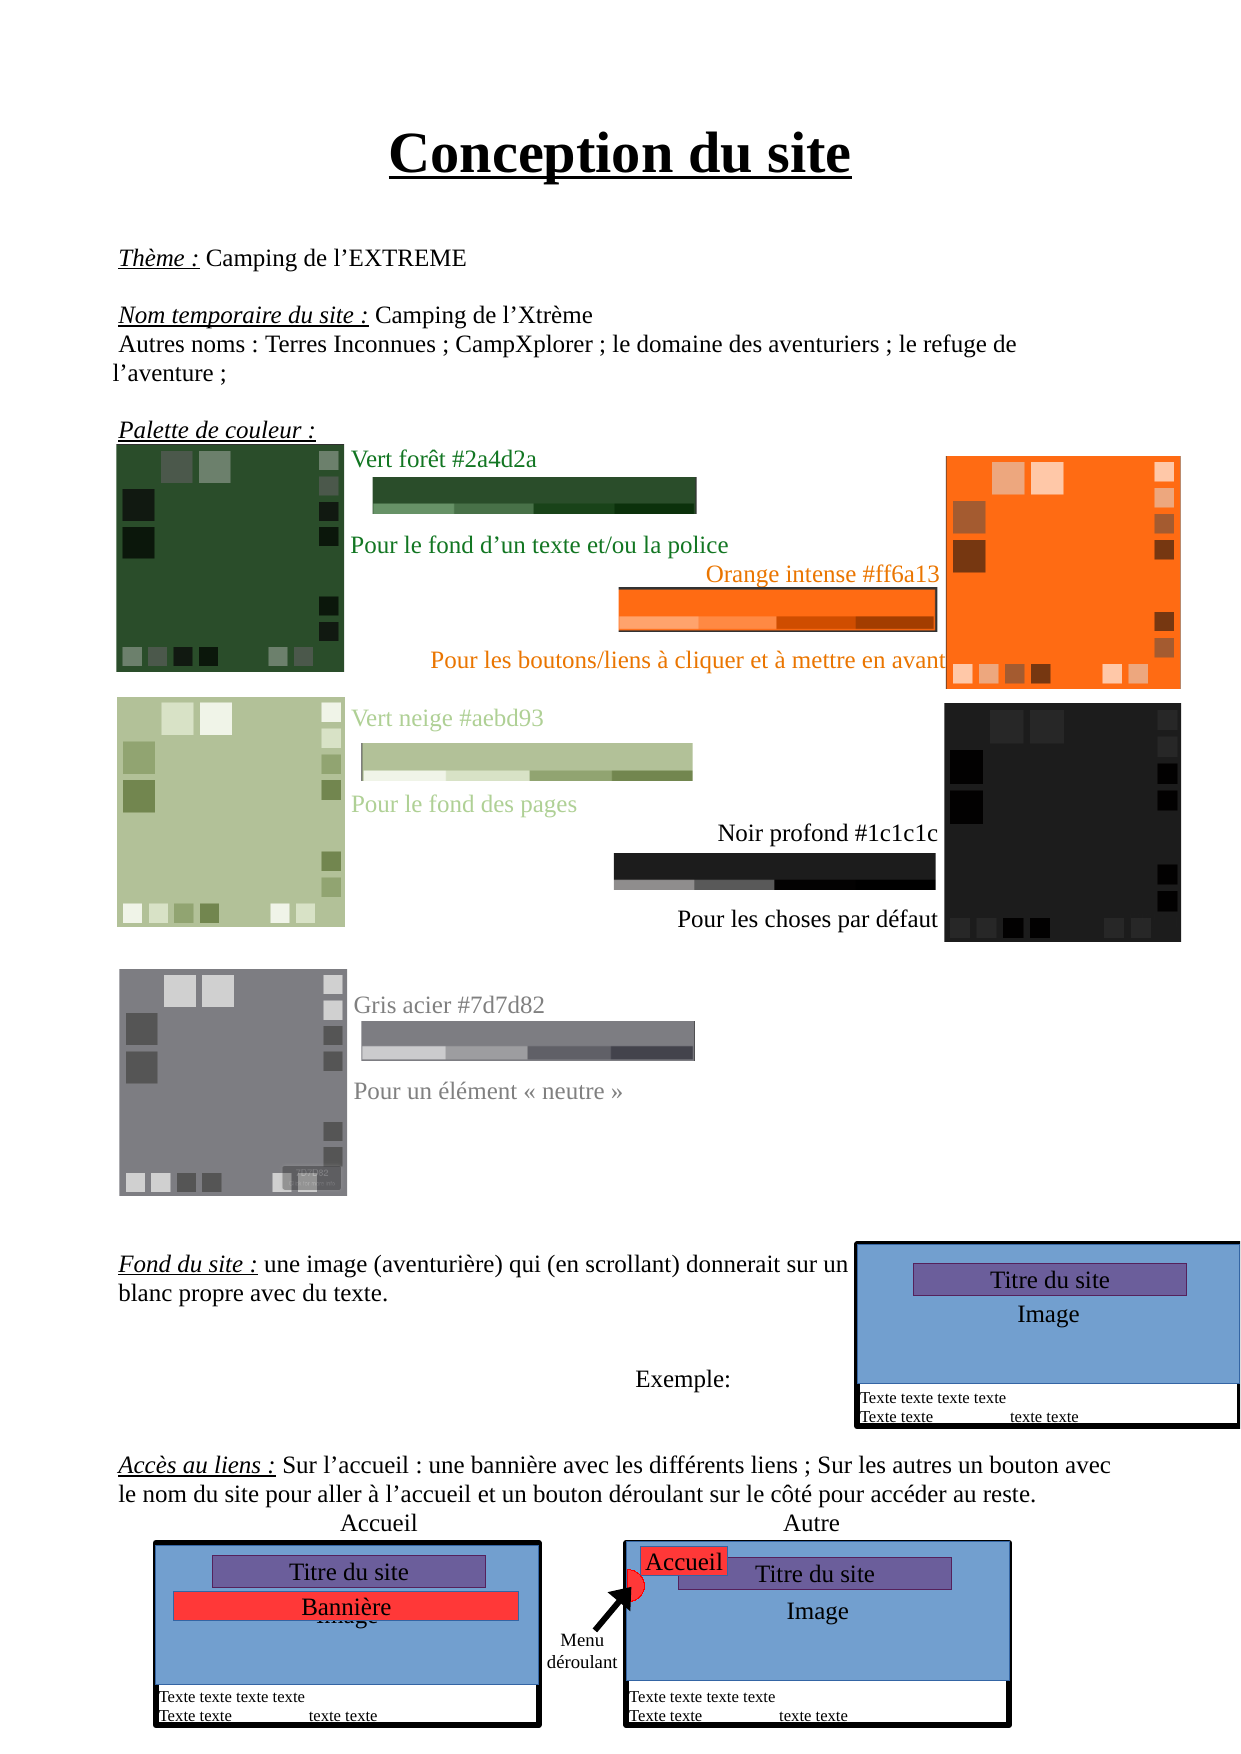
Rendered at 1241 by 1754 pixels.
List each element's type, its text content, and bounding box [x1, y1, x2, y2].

text Gris acier #7d7d82 [348, 990, 1122, 1019]
text Vert forêt #2a4d2a [345, 444, 1122, 473]
text Pour un élément « neutre » [348, 1076, 1122, 1105]
picture [116, 444, 345, 672]
text Palette de couleur : [118, 415, 1122, 444]
text blanc propre avec du texte. [118, 1278, 854, 1306]
picture [613, 853, 936, 890]
text Conception du site [118, 118, 1122, 185]
text Accueil Autre [118, 1508, 1122, 1536]
picture [117, 697, 345, 927]
text Pour les boutons/liens à cliquer et à mettre en avant [118, 645, 945, 674]
text Vert neige #aebd93 [345, 703, 944, 731]
picture [361, 1021, 695, 1061]
text Noir profond #1c1c1c [345, 818, 944, 846]
text Accès au liens : Sur l’accueil : une bannière avec les différents liens ; Sur les autres un bouton avec le nom du site pour aller à l’accueil et un bouton déroulant sur le côté pour accéder au reste. [118, 1450, 1122, 1508]
picture [119, 969, 348, 1196]
text Orange intense #ff6a13 [345, 559, 945, 588]
text Fond du site : une image (aventurière) qui (en scrollant) donnerait sur un [118, 1249, 854, 1278]
picture [361, 743, 693, 781]
text Nom temporaire du site : Camping de l’Xtrème [118, 300, 1122, 329]
picture [944, 703, 1182, 942]
picture [618, 587, 938, 632]
text Autres noms : Terres Inconnues ; CampXplorer ; le domaine des aventuriers ; le refuge de l’aventure ; [112, 329, 1122, 386]
text Pour le fond d’un texte et/ou la police [345, 530, 945, 559]
text Exemple: [118, 1364, 854, 1393]
text Thème : Camping de l’EXTREME [118, 243, 1122, 271]
text Pour les choses par défaut [118, 904, 944, 933]
picture [945, 456, 1181, 689]
text Pour le fond des pages [345, 789, 944, 818]
picture [372, 477, 697, 514]
